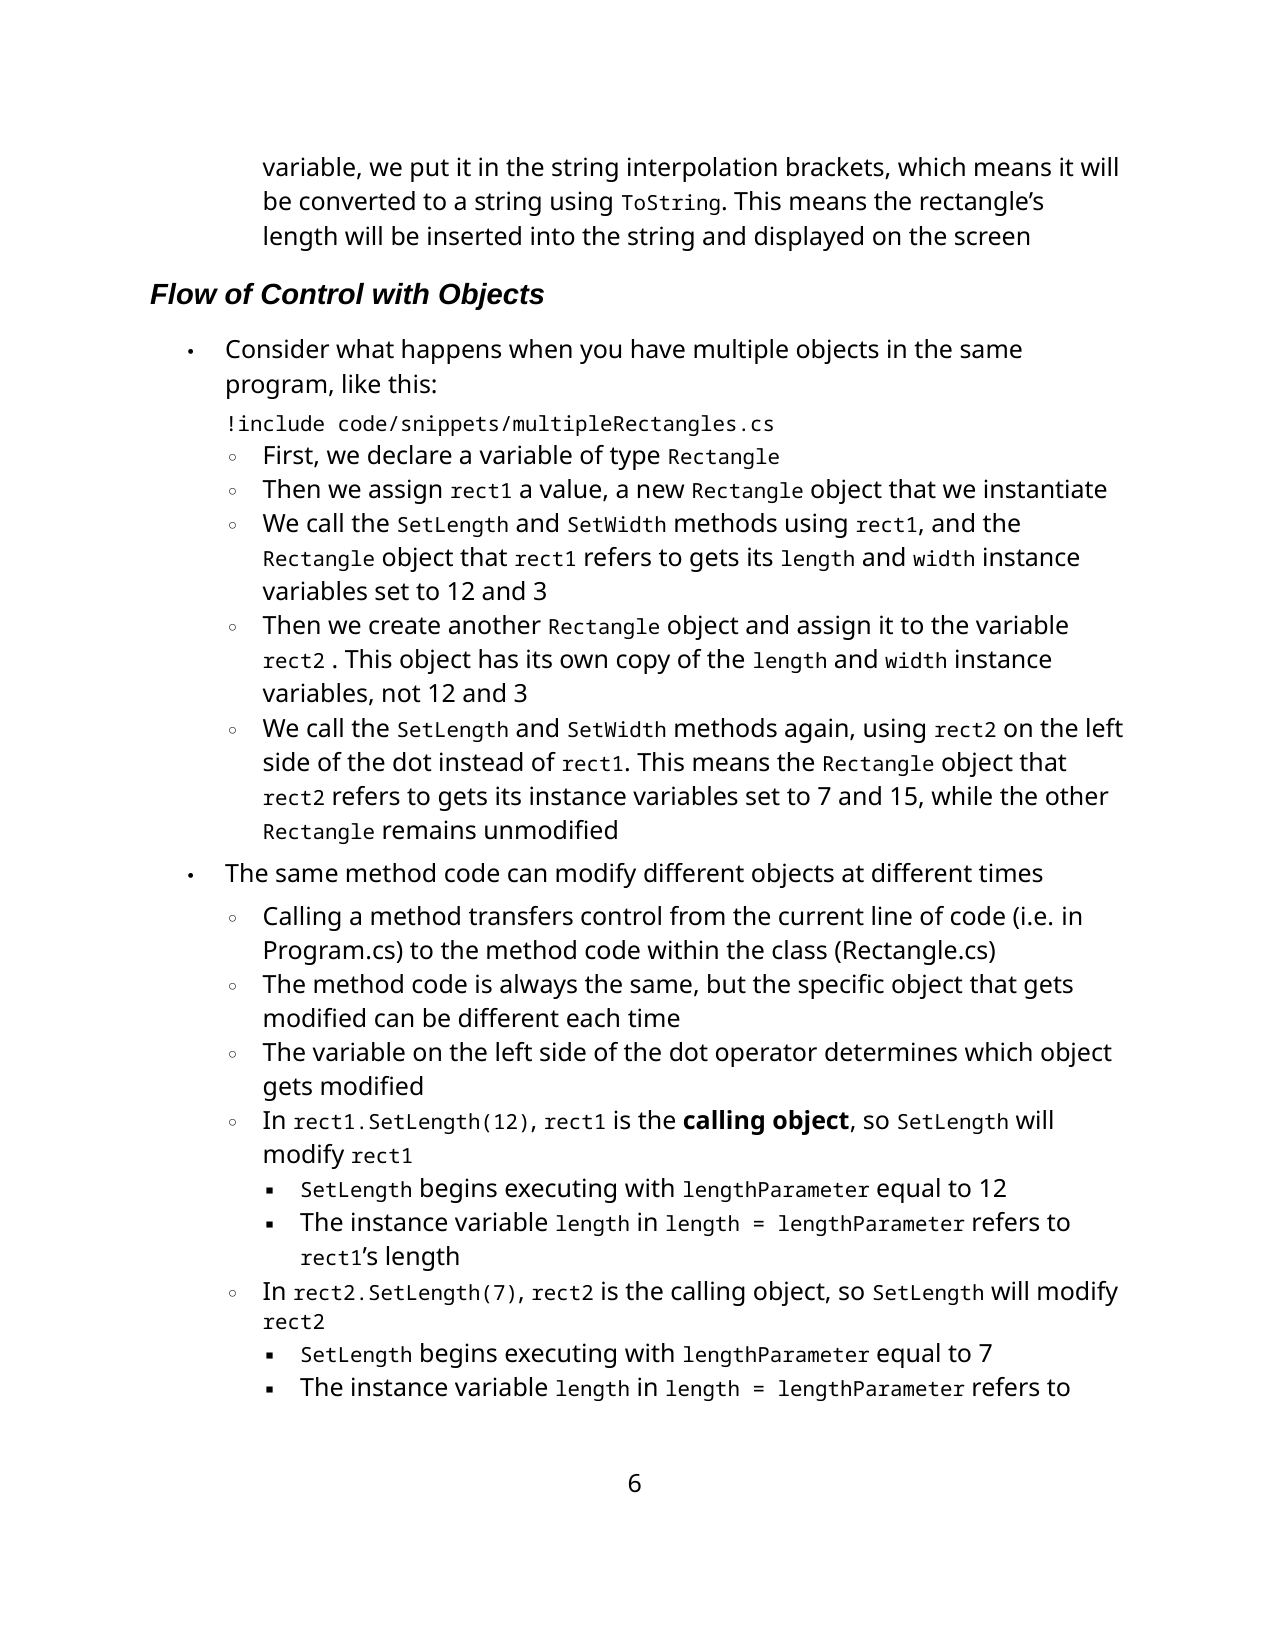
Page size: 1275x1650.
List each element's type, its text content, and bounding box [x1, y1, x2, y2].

list variable, we put it in the string interpolation brackets, which means it will be converted to a string using ToString. This means the rectangle’s length will be inserted into the string and displayed on the screen [225, 150, 1125, 252]
list First, we declare a variable of type Rectangle [225, 438, 1125, 472]
list In rect1.SetLength(12), rect1 is the calling object, so SetLength will modify rect1 [225, 1103, 1125, 1171]
list Calling a method transfers control from the current line of code (i.e. in Program.cs) to the method code within the class (Rectangle.cs) [225, 898, 1125, 967]
list Then we create another Rectangle object and assign it to the variable rect2 . This object has its own copy of the length and width instance variables, not 12 and 3 [225, 608, 1125, 710]
list SetLength begins executing with lengthParameter equal to 7 [262, 1336, 1125, 1370]
list The method code is always the same, but the specific object that gets modified can be different each time [225, 967, 1125, 1035]
subtitle Flow of Control with Objects [150, 277, 1125, 311]
list The variable on the left side of the dot operator determines which object gets modified [225, 1035, 1125, 1103]
list The instance variable length in length = lengthParameter refers to rect1’s length [262, 1205, 1125, 1273]
list The instance variable length in length = lengthParameter refers to [262, 1370, 1125, 1404]
list Then we assign rect1 a value, a new Rectangle object that we instantiate [225, 472, 1125, 506]
list !include code/snippets/multipleRectangles.cs [187, 409, 1125, 438]
list We call the SetLength and SetWidth methods again, using rect2 on the left side of the dot instead of rect1. This means the Rectangle object that rect2 refers to gets its instance variables set to 7 and 15, while the other Rectangle remains unmodified [225, 710, 1125, 846]
list Consider what happens when you have multiple objects in the same program, like this: [187, 332, 1125, 400]
list SetLength begins executing with lengthParameter equal to 12 [262, 1171, 1125, 1205]
list We call the SetLength and SetWidth methods using rect1, and the Rectangle object that rect1 refers to gets its length and width instance variables set to 12 and 3 [225, 506, 1125, 608]
list The same method code can modify different objects at different times [187, 855, 1125, 889]
list In rect2.SetLength(7), rect2 is the calling object, so SetLength will modify rect2 [225, 1273, 1125, 1336]
